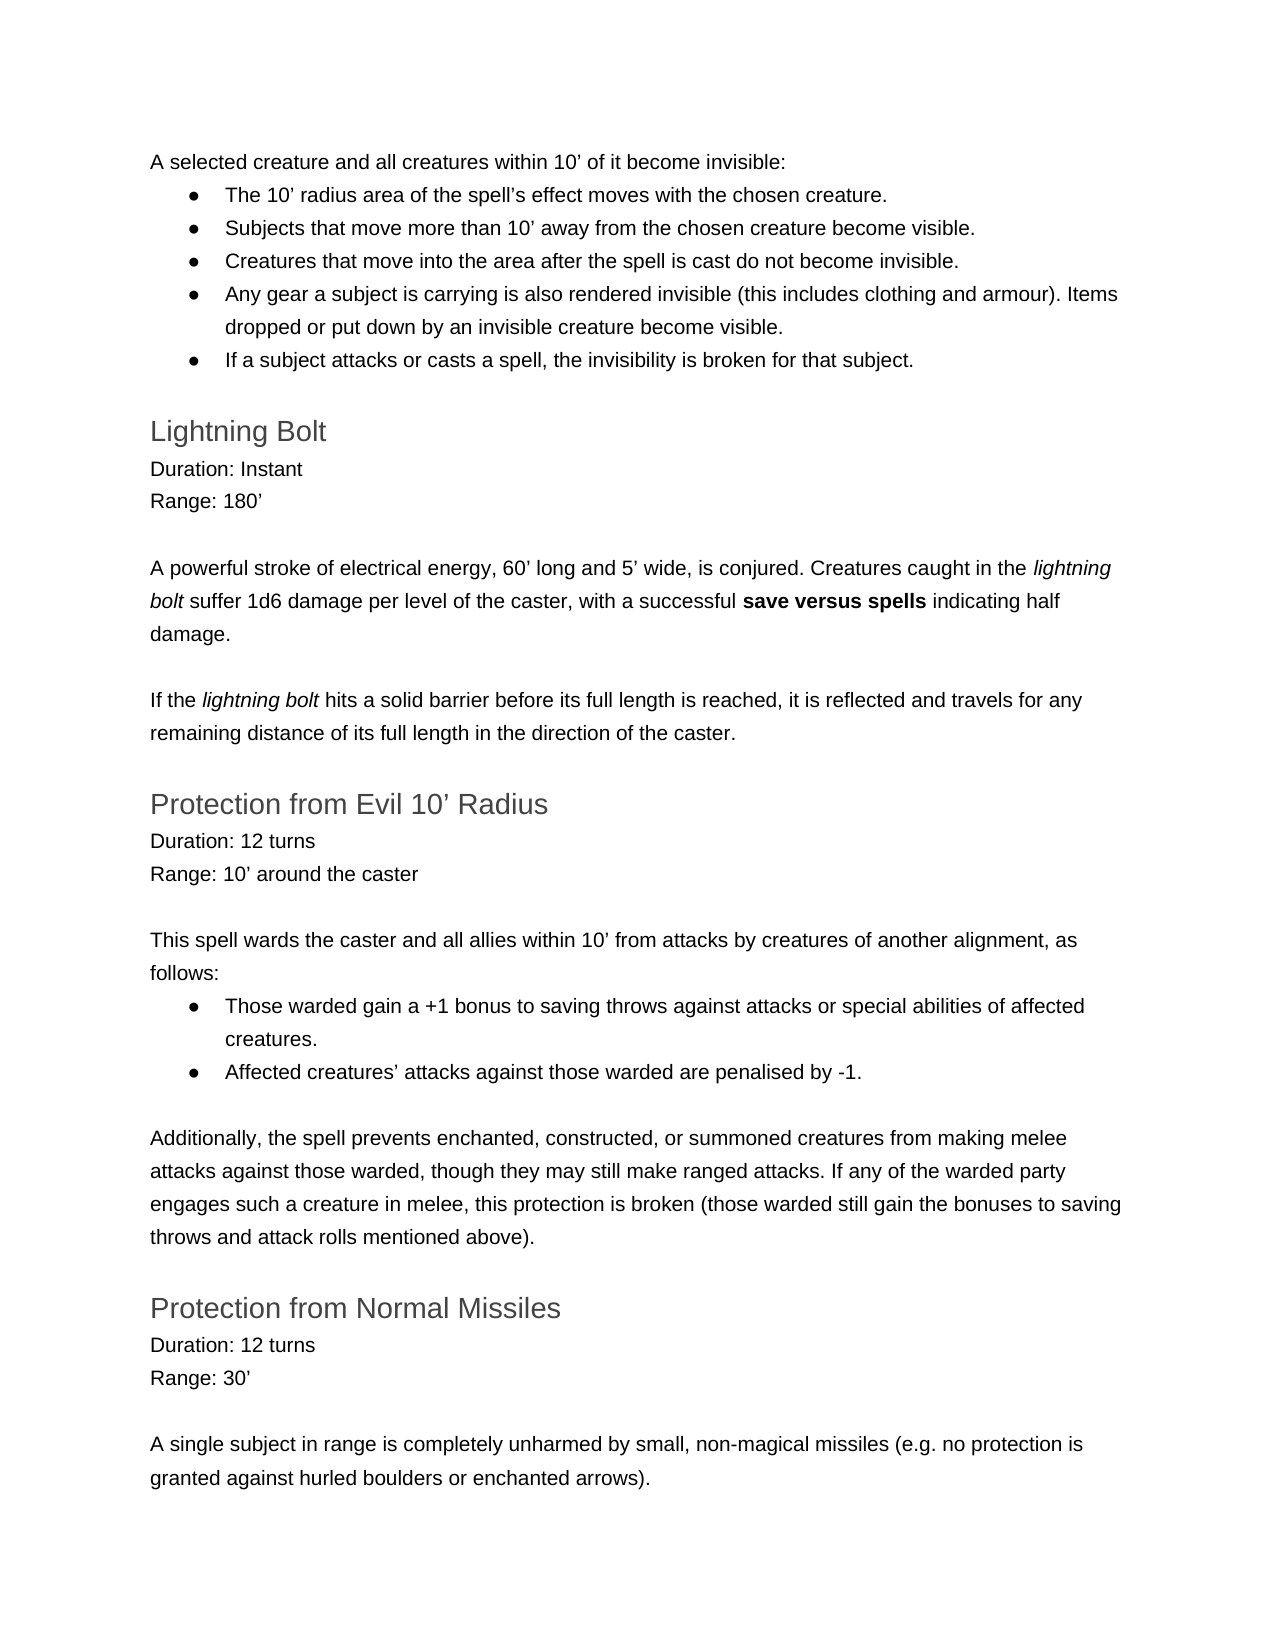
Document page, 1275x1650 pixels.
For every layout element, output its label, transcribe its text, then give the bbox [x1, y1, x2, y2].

list Any gear a subject is carrying is also rendered invisible (this includes clothing and armour). Items dropped or put down by an invisible creature become visible. [187, 282, 1125, 339]
subtitle Protection from Evil 10’ Radius [150, 787, 1125, 820]
list Creatures that move into the area after the spell is cast do not become invisible. [187, 249, 1125, 273]
list Subjects that move more than 10’ away from the chosen creature become visible. [187, 216, 1125, 240]
text A powerful stroke of electrical energy, 60’ long and 5’ wide, is conjured. Creatures caught in the lightning bolt suffer 1d6 damage per level of the caster, with a successful save versus spells indicating half damage. [150, 555, 1125, 645]
text A selected creature and all creatures within 10’ of it become invisible: [150, 150, 1125, 174]
list Those warded gain a +1 bonus to saving throws against attacks or special abilities of affected creatures. [187, 994, 1125, 1051]
list Affected creatures’ attacks against those warded are penalised by -1. [187, 1060, 1125, 1084]
subtitle Protection from Normal Missiles [150, 1291, 1125, 1325]
text Range: 30’ [150, 1366, 1125, 1390]
text Duration: 12 turns [150, 1333, 1125, 1357]
text Range: 10’ around the caster [150, 862, 1125, 886]
list The 10’ radius area of the spell’s effect moves with the chosen creature. [187, 183, 1125, 207]
text This spell wards the caster and all allies within 10’ from attacks by creatures of another alignment, as follows: [150, 928, 1125, 985]
text Range: 180’ [150, 489, 1125, 513]
text A single subject in range is completely unharmed by small, non-magical missiles (e.g. no protection is granted against hurled boulders or enchanted arrows). [150, 1432, 1125, 1489]
text Duration: 12 turns [150, 829, 1125, 853]
text Additionally, the spell prevents enchanted, constructed, or summoned creatures from making melee attacks against those warded, though they may still make ranged attacks. If any of the warded party engages such a creature in melee, this protection is broken (those warded still gain the bonuses to saving throws and attack rolls mentioned above). [150, 1126, 1125, 1249]
text Duration: Instant [150, 456, 1125, 480]
subtitle Lightning Bolt [150, 414, 1125, 448]
list If a subject attacks or casts a spell, the invisibility is broken for that subject. [187, 348, 1125, 372]
text If the lightning bolt hits a solid barrier before its full length is reached, it is reflected and travels for any remaining distance of its full length in the direction of the caster. [150, 687, 1125, 744]
